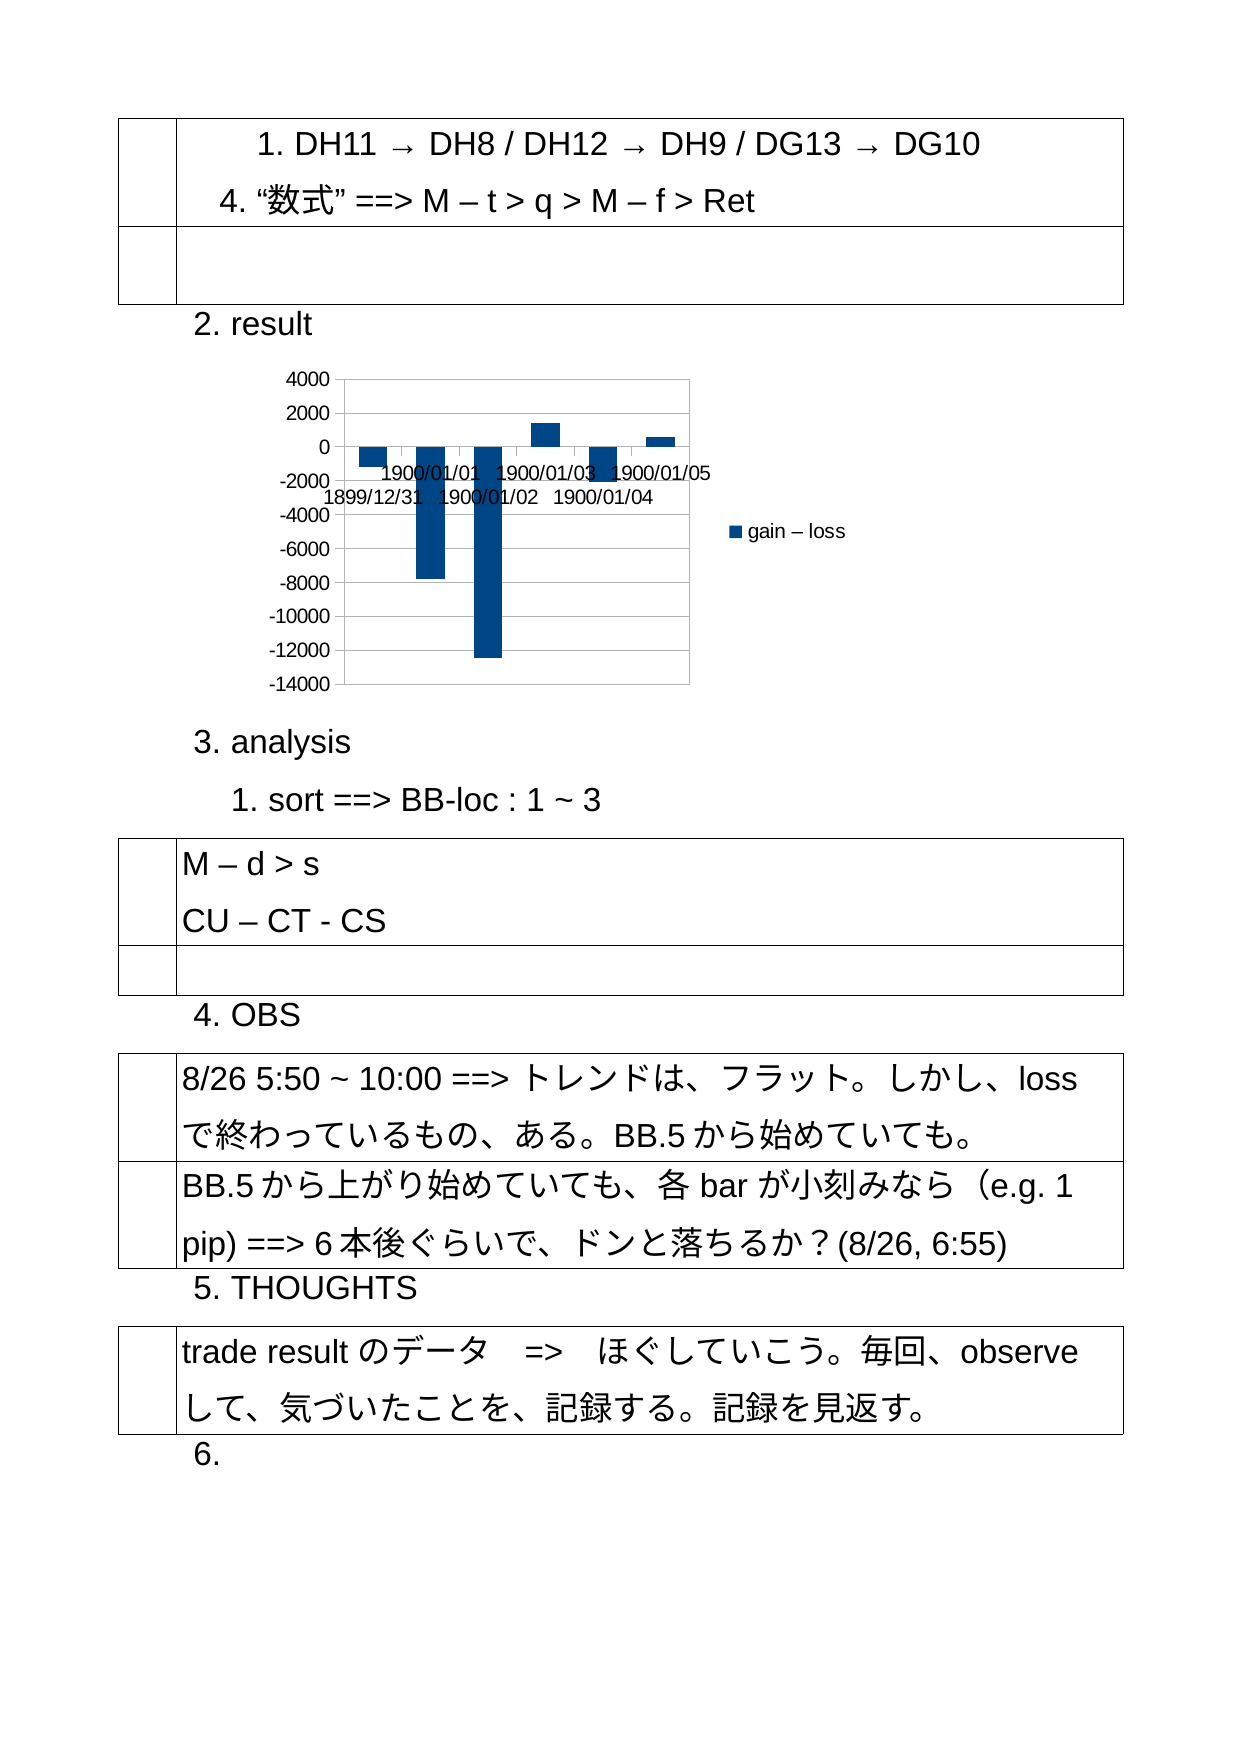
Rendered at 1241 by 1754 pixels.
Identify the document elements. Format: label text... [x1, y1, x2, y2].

table_cell [177, 946, 1123, 995]
table_cell addressing ==> BB.loc “current”, “prev” ==> C/P “数式” ==> M – t > q > M – f > Ret replace DH11 → DH8 / DH12 → DH9 / DG13 → DG10 “数式” ==> M – t > q > M – f > Ret [177, 119, 1123, 226]
table_cell [119, 1162, 176, 1268]
table_header [119, 839, 176, 945]
table_cell [119, 946, 176, 995]
table_header 8/26 5:50 ~ 10:00 ==> トレンドは、フラット。しかし、loss で終わっているもの、ある。BB.5から始めていても。 [177, 1054, 1123, 1161]
list result [193, 305, 1122, 343]
list THOUGHTS [193, 1269, 1122, 1307]
table_header trade result のデータ => ほぐしていこう。毎回、observe して、気づいたことを、記録する。記録を見返す。 [177, 1327, 1123, 1434]
list OBS [193, 996, 1122, 1034]
table_header [119, 1054, 176, 1161]
table_header M – d > s CU – CT - CS [177, 839, 1123, 945]
list sort ==> BB-loc : 1 ~ 3 [231, 780, 1122, 819]
table_cell BB.5から上がり始めていても、各 bar が小刻みなら（e.g. 1 pip) ==> 6本後ぐらいで、ドンと落ちるか？(8/26, 6:55) [177, 1162, 1123, 1268]
table_cell [119, 227, 176, 304]
table_cell [177, 227, 1123, 304]
list analysis [193, 362, 1122, 761]
table_header [119, 1327, 176, 1434]
table_cell [119, 119, 176, 226]
